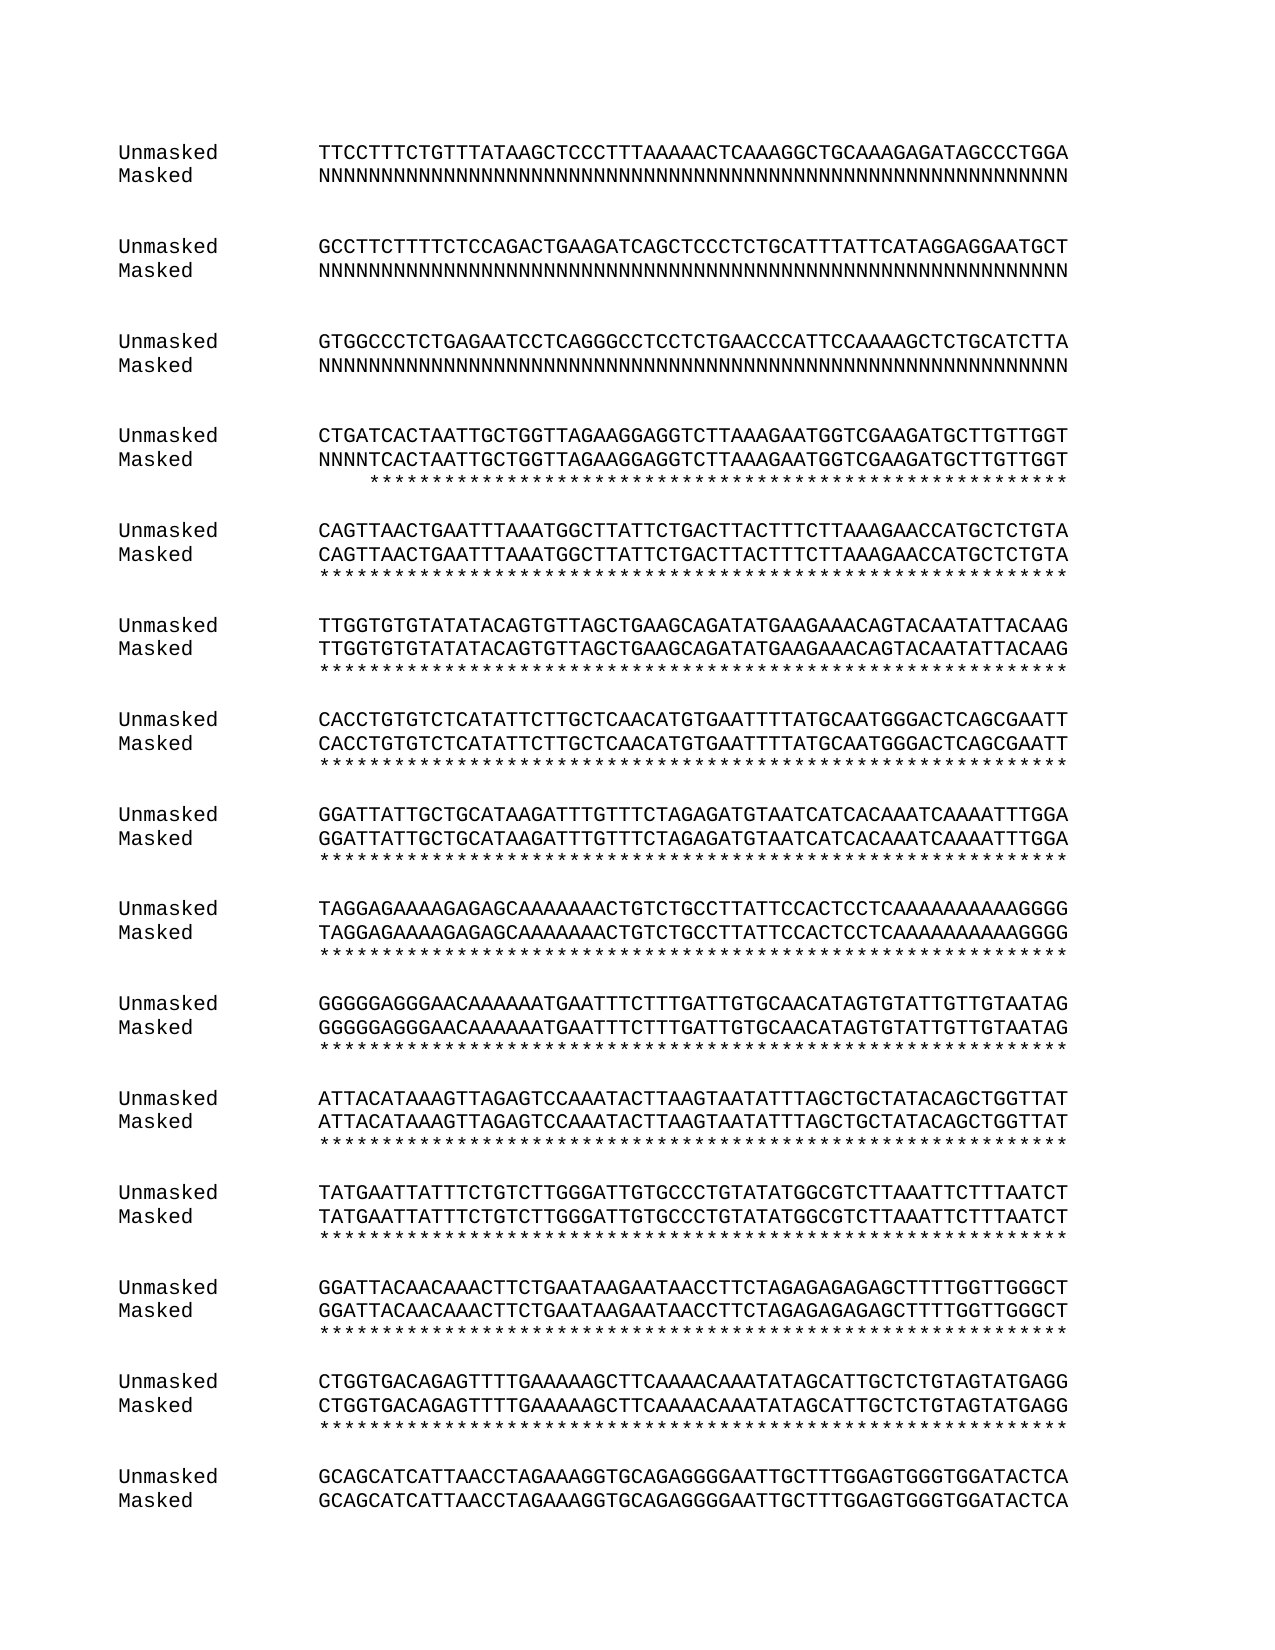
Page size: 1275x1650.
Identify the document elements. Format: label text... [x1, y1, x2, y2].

text Masked NNNNTCACTAATTGCTGGTTAGAAGGAGGTCTTAAAGAATGGTCGAAGATGCTTGTTGGT [118, 449, 1157, 473]
text Unmasked TAGGAGAAAAGAGAGCAAAAAAACTGTCTGCCTTATTCCACTCCTCAAAAAAAAAAGGGG [118, 898, 1157, 922]
text Masked NNNNNNNNNNNNNNNNNNNNNNNNNNNNNNNNNNNNNNNNNNNNNNNNNNNNNNNNNNNN [118, 260, 1157, 284]
text Masked GGGGGAGGGAACAAAAAATGAATTTCTTTGATTGTGCAACATAGTGTATTGTTGTAATAG [118, 1017, 1157, 1040]
text Masked GCAGCATCATTAACCTAGAAAGGTGCAGAGGGGAATTGCTTTGGAGTGGGTGGATACTCA [118, 1489, 1157, 1513]
text Unmasked CACCTGTGTCTCATATTCTTGCTCAACATGTGAATTTTATGCAATGGGACTCAGCGAATT [118, 709, 1157, 733]
text ************************************************************ [118, 851, 1157, 875]
text ************************************************************ [118, 567, 1157, 591]
text ************************************************************ [118, 662, 1157, 686]
text Unmasked CAGTTAACTGAATTTAAATGGCTTATTCTGACTTACTTTCTTAAAGAACCATGCTCTGTA [118, 520, 1157, 544]
text ************************************************************ [118, 1040, 1157, 1064]
text Masked NNNNNNNNNNNNNNNNNNNNNNNNNNNNNNNNNNNNNNNNNNNNNNNNNNNNNNNNNNNN [118, 354, 1157, 378]
text Unmasked TTCCTTTCTGTTTATAAGCTCCCTTTAAAAACTCAAAGGCTGCAAAGAGATAGCCCTGGA [118, 142, 1157, 165]
text Unmasked GCAGCATCATTAACCTAGAAAGGTGCAGAGGGGAATTGCTTTGGAGTGGGTGGATACTCA [118, 1466, 1157, 1489]
text Masked TTGGTGTGTATATACAGTGTTAGCTGAAGCAGATATGAAGAAACAGTACAATATTACAAG [118, 638, 1157, 662]
text Unmasked GGATTATTGCTGCATAAGATTTGTTTCTAGAGATGTAATCATCACAAATCAAAATTTGGA [118, 804, 1157, 827]
text Masked TATGAATTATTTCTGTCTTGGGATTGTGCCCTGTATATGGCGTCTTAAATTCTTTAATCT [118, 1206, 1157, 1229]
text ************************************************************ [118, 1229, 1157, 1253]
text Unmasked GTGGCCCTCTGAGAATCCTCAGGGCCTCCTCTGAACCCATTCCAAAAGCTCTGCATCTTA [118, 331, 1157, 354]
text Unmasked CTGGTGACAGAGTTTTGAAAAAGCTTCAAAACAAATATAGCATTGCTCTGTAGTATGAGG [118, 1371, 1157, 1395]
text Unmasked GGATTACAACAAACTTCTGAATAAGAATAACCTTCTAGAGAGAGAGCTTTTGGTTGGGCT [118, 1277, 1157, 1300]
text ************************************************************ [118, 1135, 1157, 1158]
text ************************************************************ [118, 757, 1157, 780]
text Masked CTGGTGACAGAGTTTTGAAAAAGCTTCAAAACAAATATAGCATTGCTCTGTAGTATGAGG [118, 1395, 1157, 1419]
text ************************************************************ [118, 946, 1157, 969]
text ************************************************************ [118, 1419, 1157, 1442]
text ************************************************************ [118, 1324, 1157, 1348]
text Masked GGATTACAACAAACTTCTGAATAAGAATAACCTTCTAGAGAGAGAGCTTTTGGTTGGGCT [118, 1300, 1157, 1324]
text ******************************************************** [118, 473, 1157, 496]
text Unmasked GCCTTCTTTTCTCCAGACTGAAGATCAGCTCCCTCTGCATTTATTCATAGGAGGAATGCT [118, 236, 1157, 260]
text Masked ATTACATAAAGTTAGAGTCCAAATACTTAAGTAATATTTAGCTGCTATACAGCTGGTTAT [118, 1111, 1157, 1135]
text Masked GGATTATTGCTGCATAAGATTTGTTTCTAGAGATGTAATCATCACAAATCAAAATTTGGA [118, 827, 1157, 851]
text Masked CAGTTAACTGAATTTAAATGGCTTATTCTGACTTACTTTCTTAAAGAACCATGCTCTGTA [118, 544, 1157, 567]
text Unmasked ATTACATAAAGTTAGAGTCCAAATACTTAAGTAATATTTAGCTGCTATACAGCTGGTTAT [118, 1088, 1157, 1111]
text Unmasked GGGGGAGGGAACAAAAAATGAATTTCTTTGATTGTGCAACATAGTGTATTGTTGTAATAG [118, 993, 1157, 1017]
text Masked CACCTGTGTCTCATATTCTTGCTCAACATGTGAATTTTATGCAATGGGACTCAGCGAATT [118, 733, 1157, 757]
text Unmasked CTGATCACTAATTGCTGGTTAGAAGGAGGTCTTAAAGAATGGTCGAAGATGCTTGTTGGT [118, 426, 1157, 449]
text Masked NNNNNNNNNNNNNNNNNNNNNNNNNNNNNNNNNNNNNNNNNNNNNNNNNNNNNNNNNNNN [118, 165, 1157, 189]
text Unmasked TTGGTGTGTATATACAGTGTTAGCTGAAGCAGATATGAAGAAACAGTACAATATTACAAG [118, 615, 1157, 638]
text Unmasked TATGAATTATTTCTGTCTTGGGATTGTGCCCTGTATATGGCGTCTTAAATTCTTTAATCT [118, 1182, 1157, 1206]
text Masked TAGGAGAAAAGAGAGCAAAAAAACTGTCTGCCTTATTCCACTCCTCAAAAAAAAAAGGGG [118, 922, 1157, 946]
